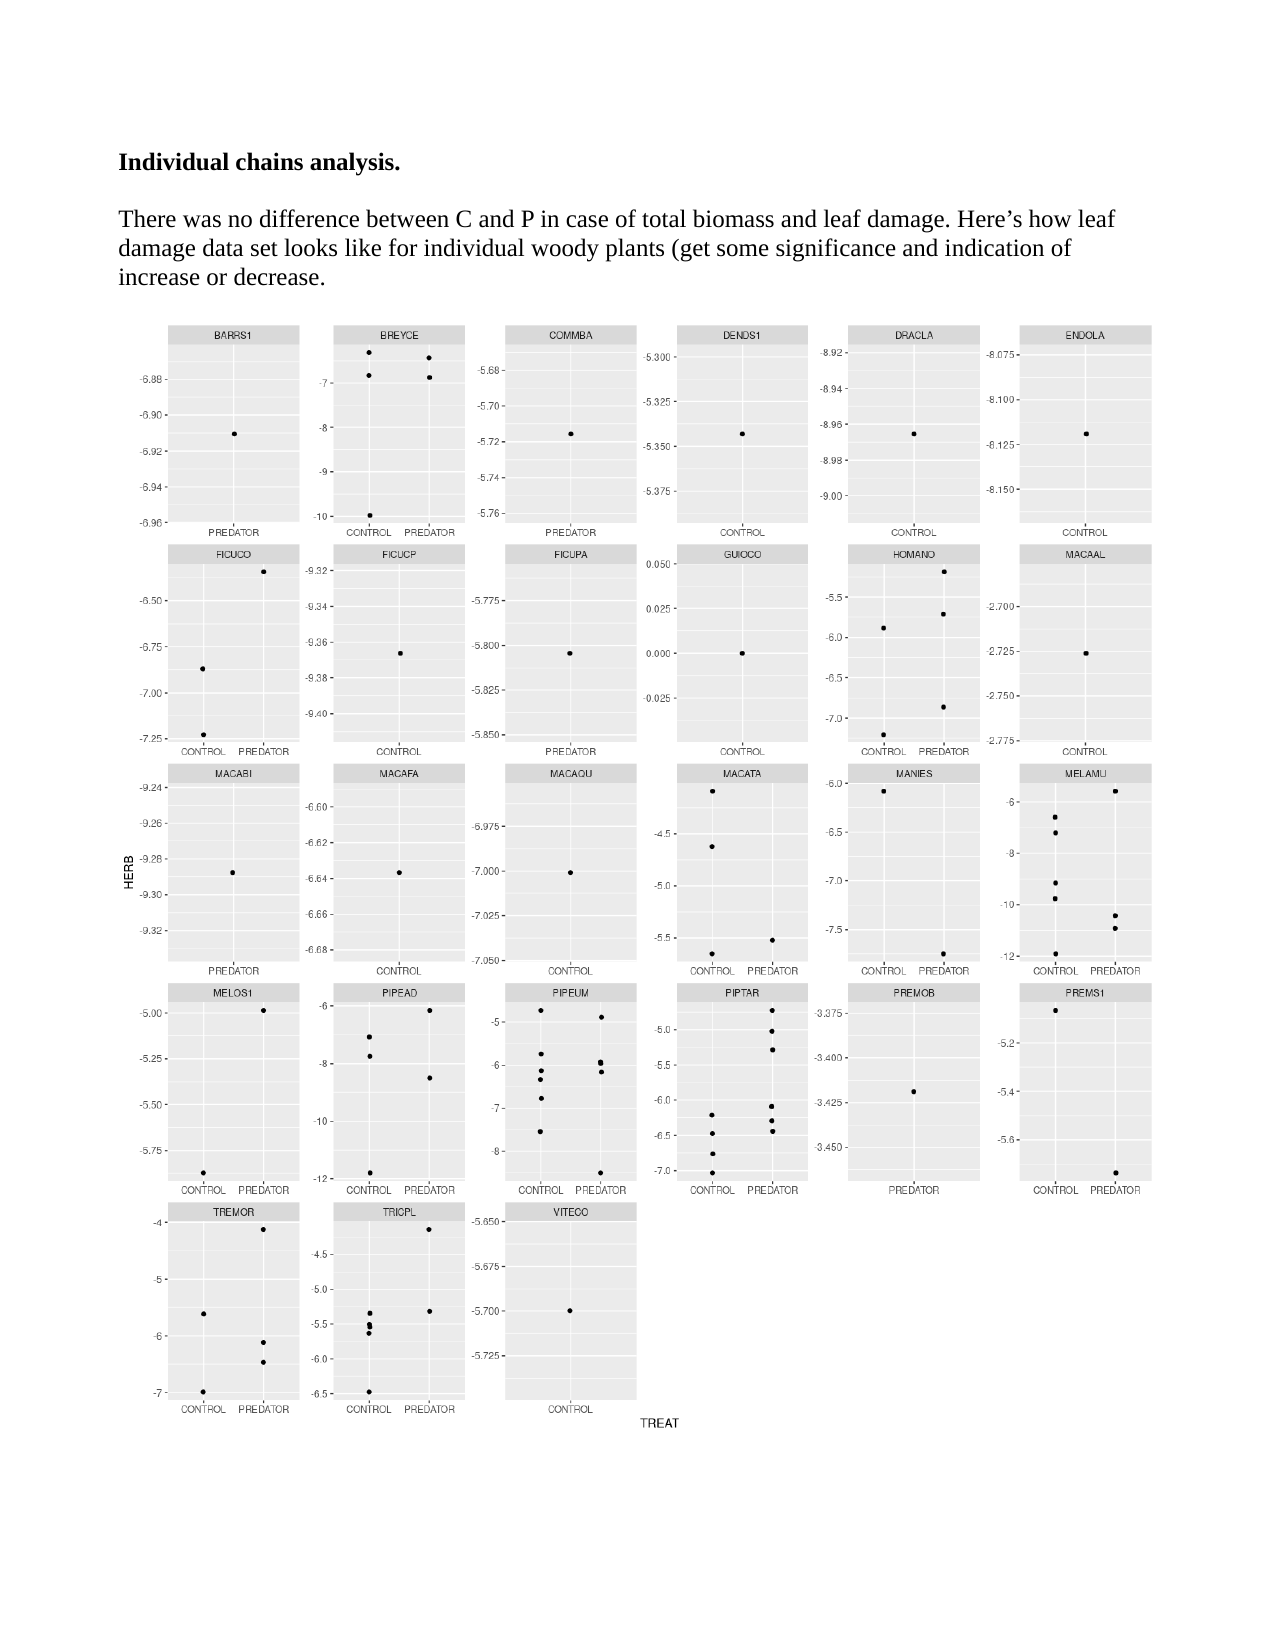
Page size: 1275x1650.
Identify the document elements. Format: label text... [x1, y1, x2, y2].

picture [118, 319, 1157, 1436]
text Individual chains analysis. [118, 147, 1157, 176]
text There was no difference between C and P in case of total biomass and leaf damage. Here’s how leaf damage data set looks like for individual woody plants (get some significance and indication of increase or decrease. [118, 204, 1157, 291]
